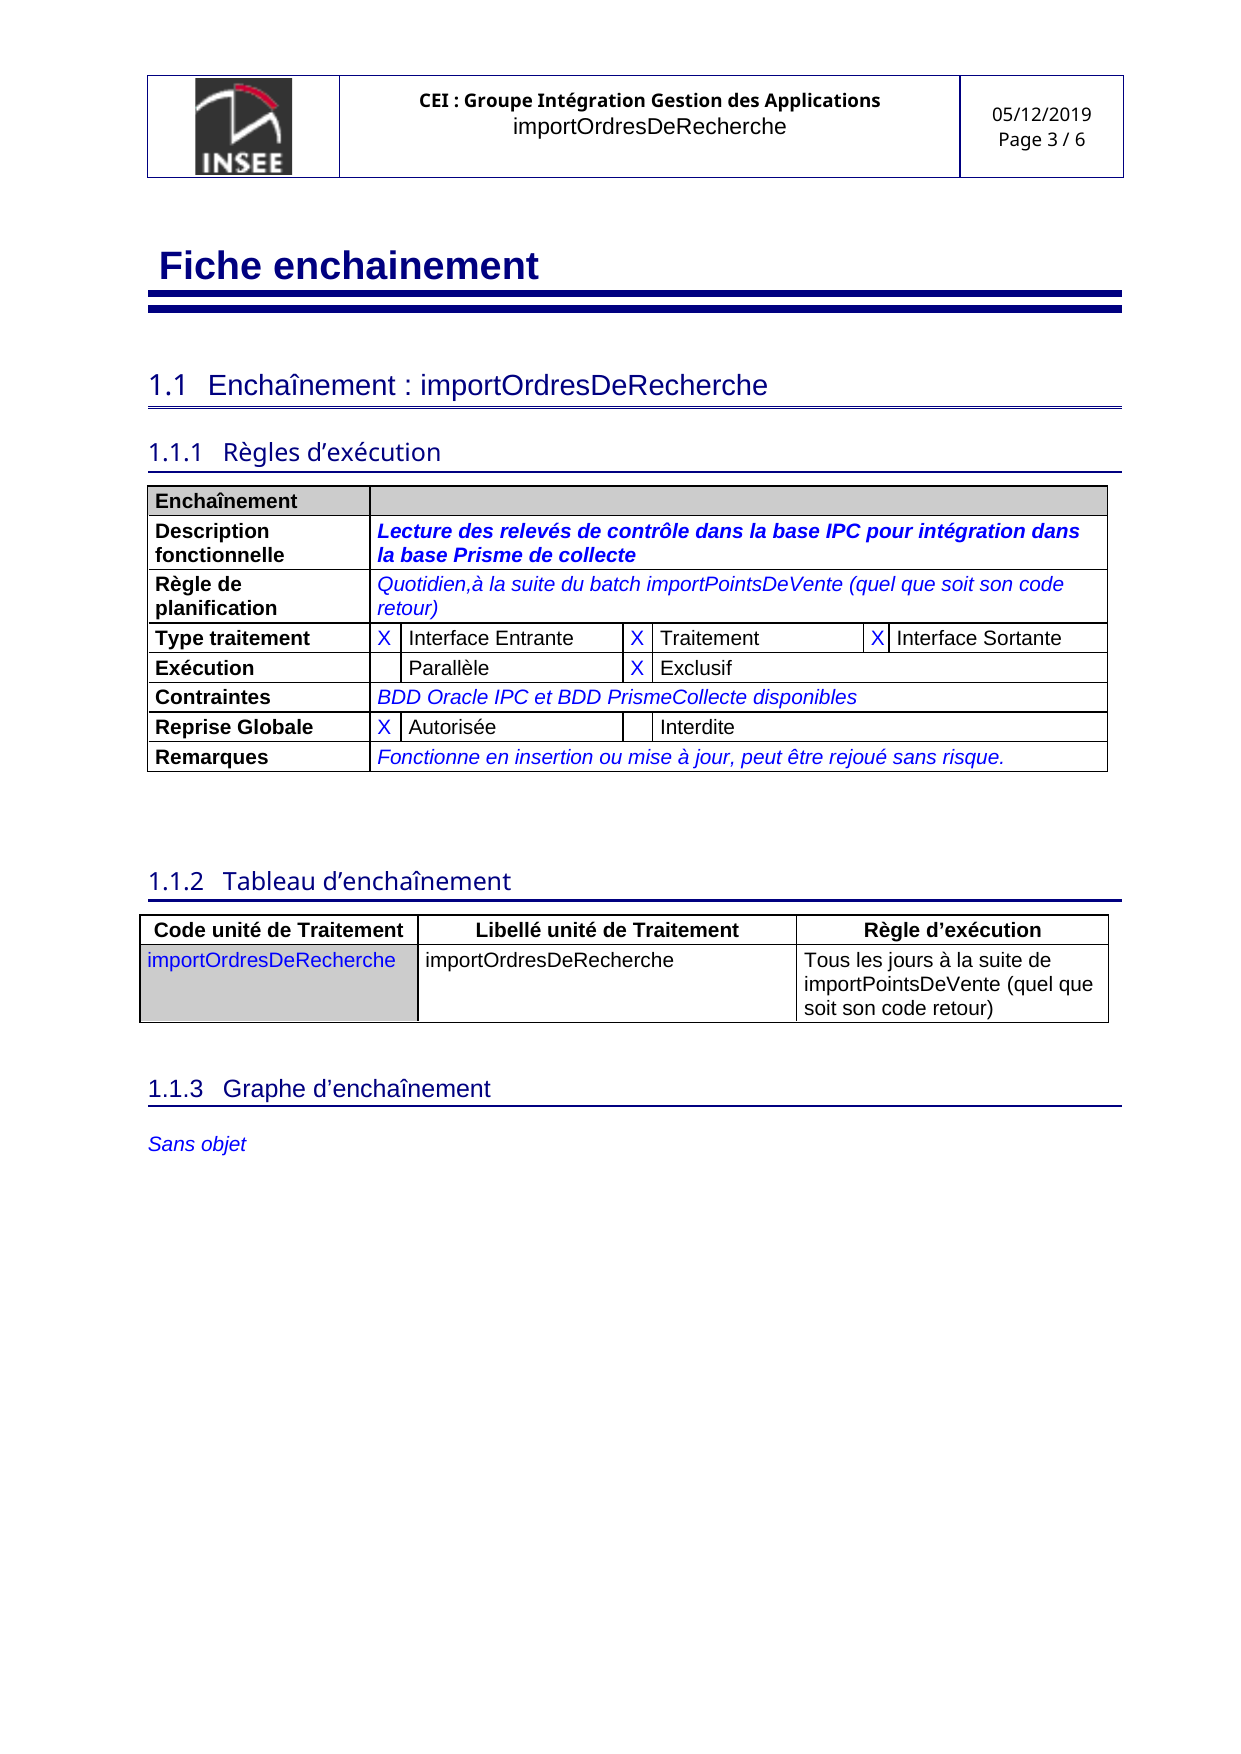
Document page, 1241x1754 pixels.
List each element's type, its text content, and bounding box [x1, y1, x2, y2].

table_cell importOrdresDeRecherche [419, 945, 796, 1021]
table_cell Exécution [148, 653, 369, 681]
table_cell Quotidien,à la suite du batch importPointsDeVente (quel que soit son code retour) [371, 570, 1107, 622]
table_cell Contraintes [148, 683, 369, 711]
text Sans objet [148, 1132, 1122, 1156]
table_cell Traitement [653, 624, 863, 652]
table_cell X [624, 624, 652, 652]
subtitle Tableau d’enchaînement [148, 863, 1122, 899]
table_cell Parallèle [402, 653, 622, 681]
table_cell Règle de planification [148, 570, 369, 622]
table_header [371, 487, 1107, 515]
table_cell Fonctionne en insertion ou mise à jour, peut être rejoué sans risque. [371, 742, 1107, 771]
subtitle Enchaînement : importOrdresDeRecherche [148, 364, 1122, 406]
table_cell X [371, 624, 400, 652]
table_cell X [864, 624, 888, 652]
subtitle Règles d’exécution [148, 434, 1122, 471]
subtitle Fiche enchainement [148, 242, 1122, 290]
table_cell Interface Entrante [402, 624, 622, 652]
table_cell Reprise Globale [148, 712, 369, 741]
table_cell Interdite [653, 713, 1107, 741]
table_cell Exclusif [653, 653, 1107, 681]
table_cell Remarques [148, 742, 369, 771]
table_cell Tous les jours à la suite de importPointsDeVente (quel que soit son code retour) [797, 945, 1108, 1021]
table_cell Lecture des relevés de contrôle dans la base IPC pour intégration dans la base Prisme de collecte [371, 516, 1107, 568]
subtitle Graphe d’enchaînement [148, 1074, 1122, 1105]
table_header Enchaînement [148, 487, 369, 515]
table_cell Description fonctionnelle [148, 516, 369, 568]
table_header Code unité de Traitement [141, 916, 417, 944]
table_cell Autorisée [402, 713, 622, 741]
subtitle [148, 297, 1122, 305]
table_cell importOrdresDeRecherche [141, 945, 417, 1021]
table_cell X [624, 653, 652, 681]
table_cell [624, 713, 652, 741]
table_cell Interface Sortante [890, 624, 1107, 652]
picture [195, 78, 293, 175]
table_header Règle d’exécution [797, 916, 1108, 944]
table_header Libellé unité de Traitement [419, 916, 796, 944]
table_cell X [371, 713, 400, 741]
table_cell Type traitement [148, 623, 369, 652]
table_cell BDD Oracle IPC et BDD PrismeCollecte disponibles [371, 683, 1107, 711]
table_cell [371, 653, 400, 681]
